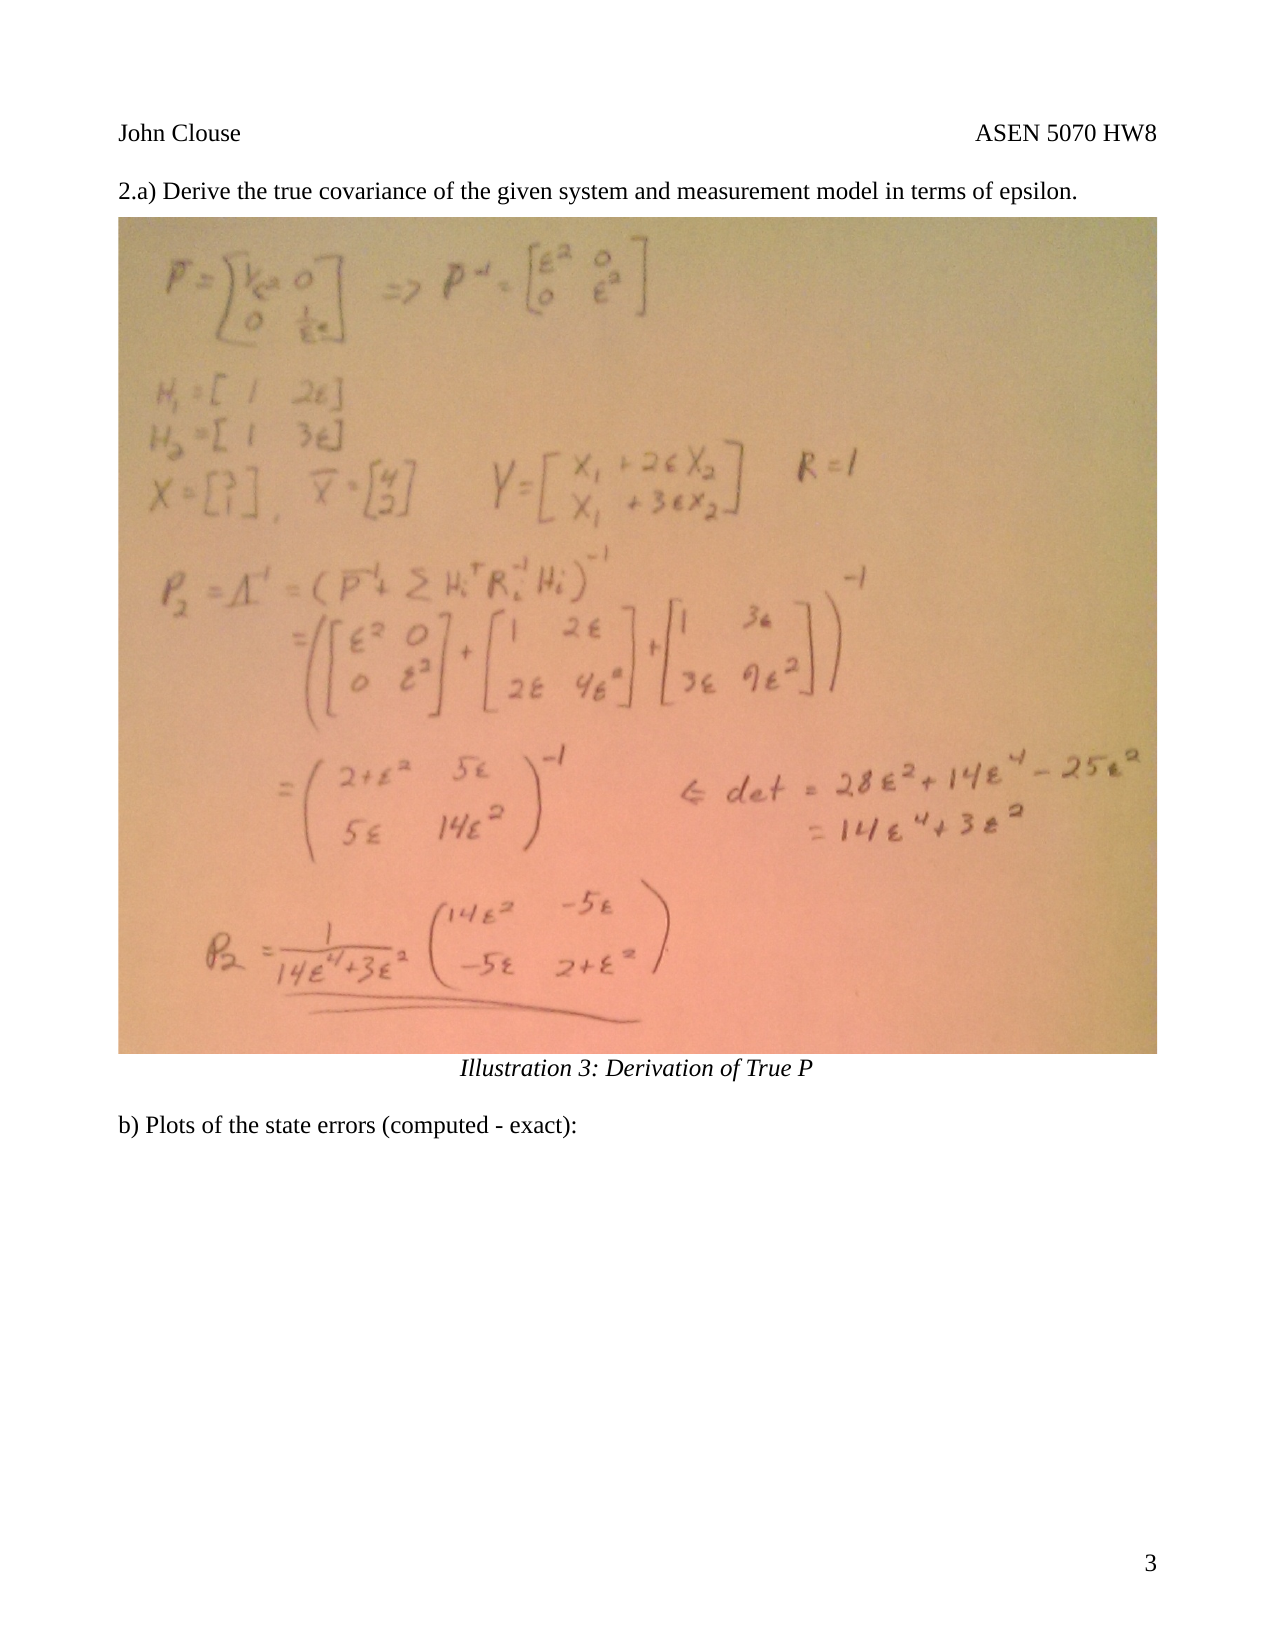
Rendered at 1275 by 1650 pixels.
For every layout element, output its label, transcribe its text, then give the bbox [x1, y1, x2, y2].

text b) Plots of the state errors (computed - exact): [118, 1111, 1157, 1139]
text Illustration 3: Derivation of True P [118, 1054, 1157, 1082]
text 2.a) Derive the true covariance of the given system and measurement model in terms of epsilon. [118, 176, 1157, 205]
picture [118, 217, 1158, 1054]
